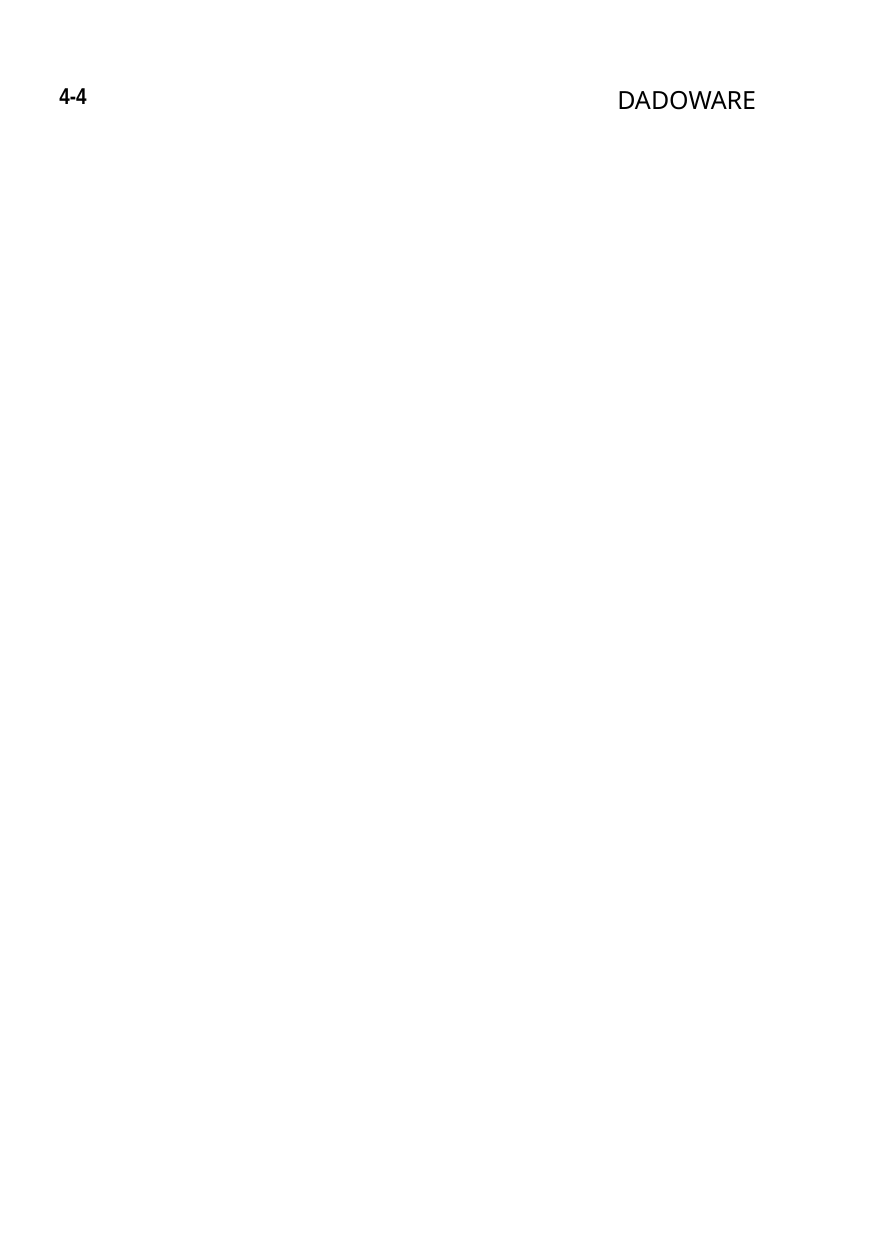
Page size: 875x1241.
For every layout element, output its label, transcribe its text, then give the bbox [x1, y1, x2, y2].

text 4-4 [59, 83, 177, 109]
